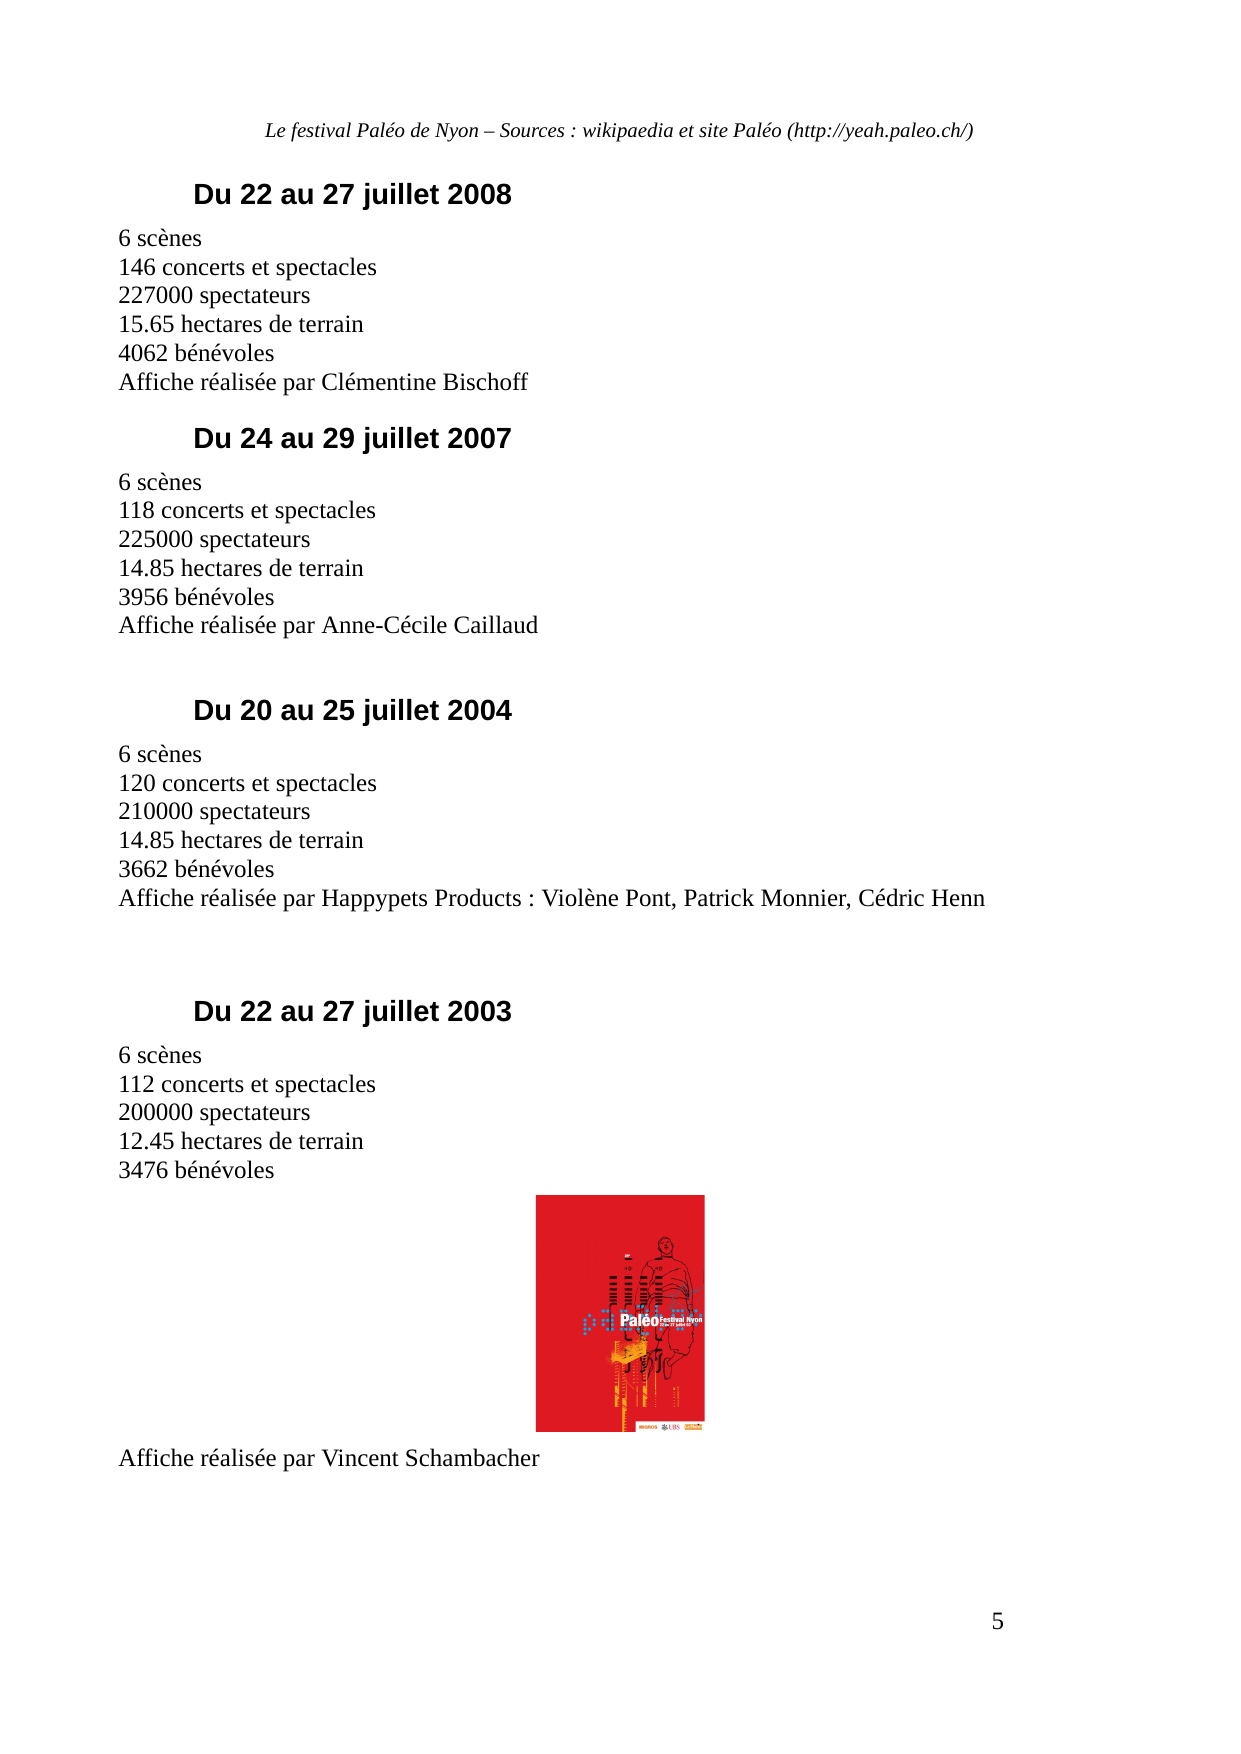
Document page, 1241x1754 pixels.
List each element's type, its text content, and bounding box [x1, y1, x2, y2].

text 227000 spectateurs [118, 281, 1122, 309]
text 3476 bénévoles [118, 1155, 1122, 1184]
text 15.65 hectares de terrain [118, 309, 1122, 338]
text 6 scènes [118, 223, 1122, 252]
text Affiche réalisée par Vincent Schambacher [118, 1184, 1122, 1472]
text Affiche réalisée par Clémentine Bischoff [118, 367, 1122, 396]
text 120 concerts et spectacles [118, 768, 1122, 796]
text 6 scènes [118, 739, 1122, 768]
text Affiche réalisée par Happypets Products : Violène Pont, Patrick Monnier, Cédric Henn [118, 883, 1122, 911]
text Affiche réalisée par Anne-Cécile Caillaud [118, 610, 1122, 639]
text 118 concerts et spectacles [118, 495, 1122, 524]
text 4062 bénévoles [118, 338, 1122, 367]
text 210000 spectateurs [118, 796, 1122, 825]
subtitle Du 22 au 27 juillet 2008 [118, 177, 1122, 211]
text 14.85 hectares de terrain [118, 825, 1122, 854]
text 200000 spectateurs [118, 1097, 1122, 1126]
subtitle Du 20 au 25 juillet 2004 [118, 693, 1122, 726]
text 225000 spectateurs [118, 524, 1122, 553]
text 112 concerts et spectacles [118, 1069, 1122, 1097]
text 3662 bénévoles [118, 854, 1122, 883]
text 146 concerts et spectacles [118, 252, 1122, 281]
text 3956 bénévoles [118, 582, 1122, 610]
subtitle Du 24 au 29 juillet 2007 [118, 421, 1122, 454]
text 14.85 hectares de terrain [118, 553, 1122, 582]
text 6 scènes [118, 467, 1122, 495]
picture [535, 1195, 705, 1432]
subtitle Du 22 au 27 juillet 2003 [118, 994, 1122, 1027]
text 6 scènes [118, 1040, 1122, 1069]
text 12.45 hectares de terrain [118, 1126, 1122, 1155]
